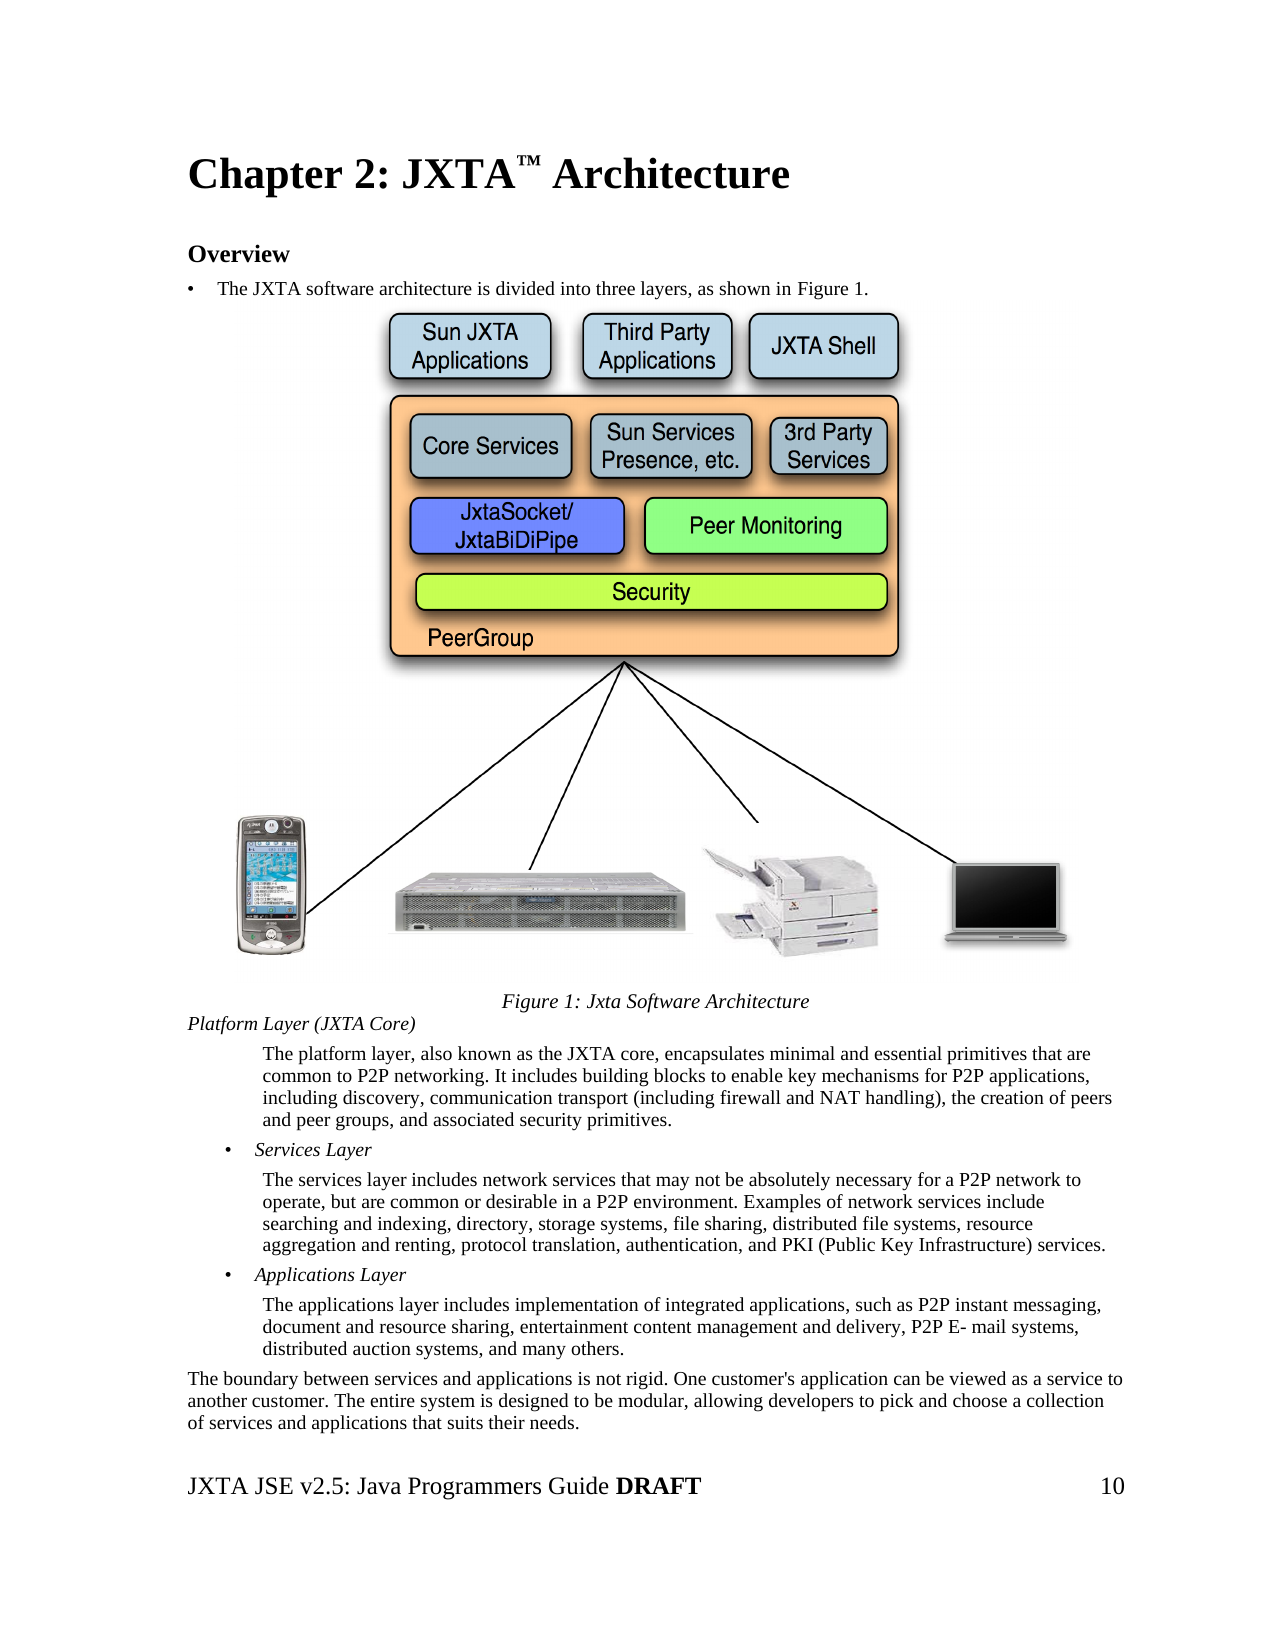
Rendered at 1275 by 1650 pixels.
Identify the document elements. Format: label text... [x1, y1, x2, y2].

text Platform Layer (JXTA Core) [187, 300, 1125, 1035]
list Services Layer [225, 1139, 1125, 1161]
text The applications layer includes implementation of integrated applications, such as P2P instant messaging, document and resource sharing, entertainment content management and delivery, P2P E- mail systems, distributed auction systems, and many others. [262, 1294, 1125, 1360]
text Figure 1: Jxta Software Architecture [188, 300, 1125, 1013]
list Applications Layer [225, 1264, 1125, 1286]
text Chapter 2: JXTA™ Architecture [187, 150, 1125, 198]
text The platform layer, also known as the JXTA core, encapsulates minimal and essential primitives that are common to P2P networking. It includes building blocks to enable key mechanisms for P2P applications, including discovery, communication transport (including firewall and NAT handling), the creation of peers and peer groups, and associated security primitives. [262, 1043, 1125, 1130]
picture [234, 300, 1079, 983]
list The JXTA software architecture is divided into three layers, as shown in Figure 1. [187, 278, 1125, 300]
text Overview [187, 240, 1125, 268]
text The services layer includes network services that may not be absolutely necessary for a P2P network to operate, but are common or desirable in a P2P environment. Examples of network services include searching and indexing, directory, storage systems, file sharing, distributed file systems, resource aggregation and renting, protocol translation, authentication, and PKI (Public Key Infrastructure) services. [262, 1169, 1125, 1256]
text The boundary between services and applications is not rigid. One customer's application can be viewed as a service to another customer. The entire system is designed to be modular, allowing developers to pick and choose a collection of services and applications that suits their needs. [187, 1368, 1125, 1433]
